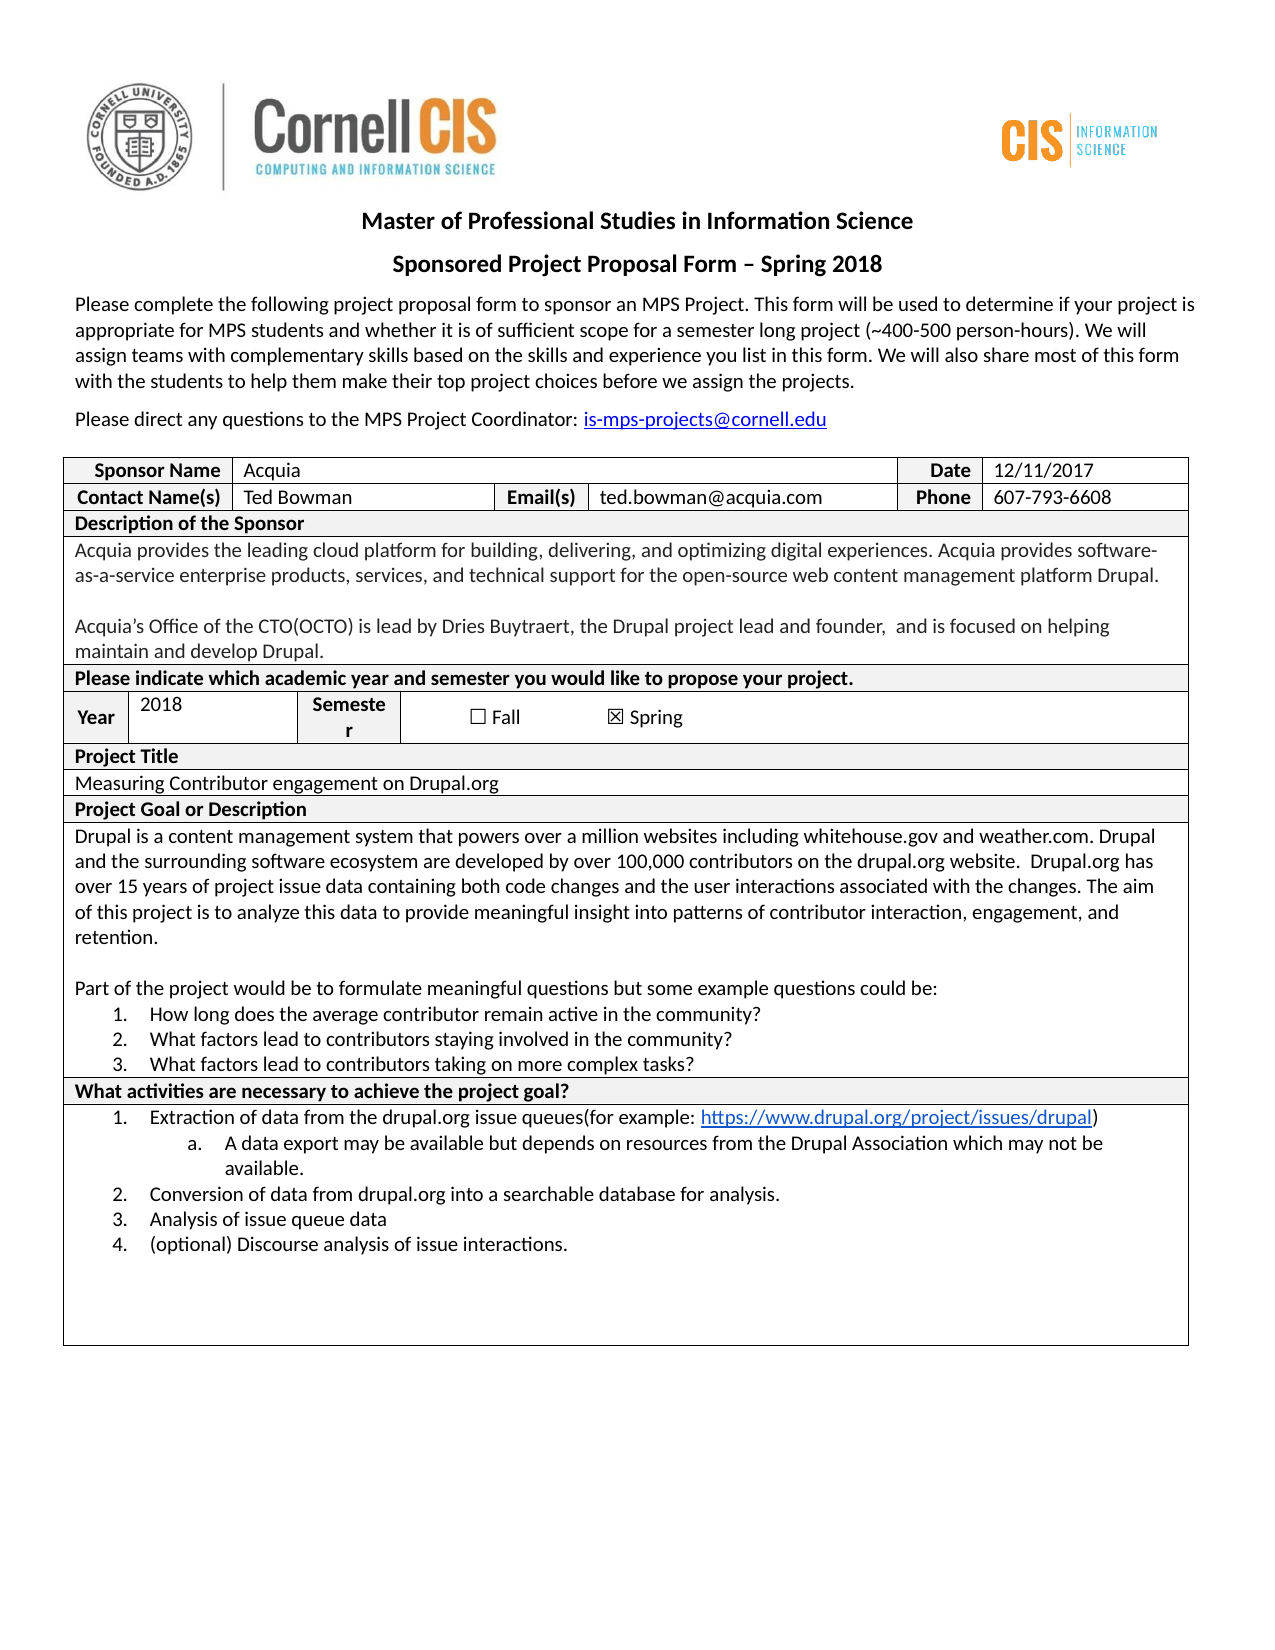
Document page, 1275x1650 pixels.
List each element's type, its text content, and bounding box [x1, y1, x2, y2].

table_cell Please indicate which academic year and semester you would like to propose your project. [64, 665, 1188, 691]
table_cell ☐ Fall [401, 692, 588, 742]
table_cell ☒ Spring [588, 692, 701, 742]
table_cell Extraction of data from the drupal.org issue queues(for example: https://www.drupal.org/project/issues/drupal) A data export may be available but depends on resources from the Drupal Association which may not be available. Conversion of data from drupal.org into a searchable database for analysis. Analysis of issue queue data (optional) Discourse analysis of issue interactions. [64, 1105, 1188, 1345]
table_header 12/11/2017 [983, 458, 1188, 483]
table_cell Acquia provides the leading cloud platform for building, delivering, and optimizing digital experiences. Acquia provides software-as-a-service enterprise products, services, and technical support for the open-source web content management platform Drupal. Acquia’s Office of the CTO(OCTO) is lead by Dries Buytraert, the Drupal project lead and founder, and is focused on helping maintain and develop Drupal. [64, 537, 1188, 664]
picture [957, 75, 1200, 206]
subtitle Master of Professional Studies in Information Science [75, 75, 1200, 236]
subtitle Sponsored Project Proposal Form – Spring 2018 [75, 248, 1200, 279]
table_cell Measuring Contributor engagement on Drupal.org [64, 770, 1188, 795]
table_cell Project Goal or Description [64, 796, 1188, 822]
table_cell What activities are necessary to achieve the project goal? [64, 1078, 1188, 1103]
table_cell Phone [898, 484, 982, 509]
table_header Acquia [233, 458, 897, 483]
table_cell 2018 [129, 692, 297, 742]
table_cell Ted Bowman [233, 484, 494, 509]
table_cell Project Title [64, 744, 1188, 769]
table_cell Year [64, 692, 128, 742]
picture [75, 75, 507, 199]
text Please direct any questions to the MPS Project Coordinator: is-mps-projects@cornell.edu [75, 406, 1200, 431]
table_cell Semester [298, 692, 400, 742]
table_header Date [898, 458, 982, 483]
table_cell Email(s) [495, 484, 588, 509]
table_header Sponsor Name [64, 458, 232, 483]
table_cell Contact Name(s) [64, 484, 232, 509]
table_cell Description of the Sponsor [64, 511, 1188, 536]
table_cell ted.bowman@acquia.com [589, 484, 897, 509]
table_cell [701, 692, 1188, 742]
table_cell Drupal is a content management system that powers over a million websites including whitehouse.gov and weather.com. Drupal and the surrounding software ecosystem are developed by over 100,000 contributors on the drupal.org website. Drupal.org has over 15 years of project issue data containing both code changes and the user interactions associated with the changes. The aim of this project is to analyze this data to provide meaningful insight into patterns of contributor interaction, engagement, and retention. Part of the project would be to formulate meaningful questions but some example questions could be: How long does the average contributor remain active in the community? What factors lead to contributors staying involved in the community? What factors lead to contributors taking on more complex tasks? [64, 823, 1188, 1077]
text Please complete the following project proposal form to sponsor an MPS Project. This form will be used to determine if your project is appropriate for MPS students and whether it is of sufficient scope for a semester long project (~400-500 person-hours). We will assign teams with complementary skills based on the skills and experience you list in this form. We will also share most of this form with the students to help them make their top project choices before we assign the projects. [75, 292, 1200, 393]
table_cell 607-793-6608 [983, 484, 1188, 509]
